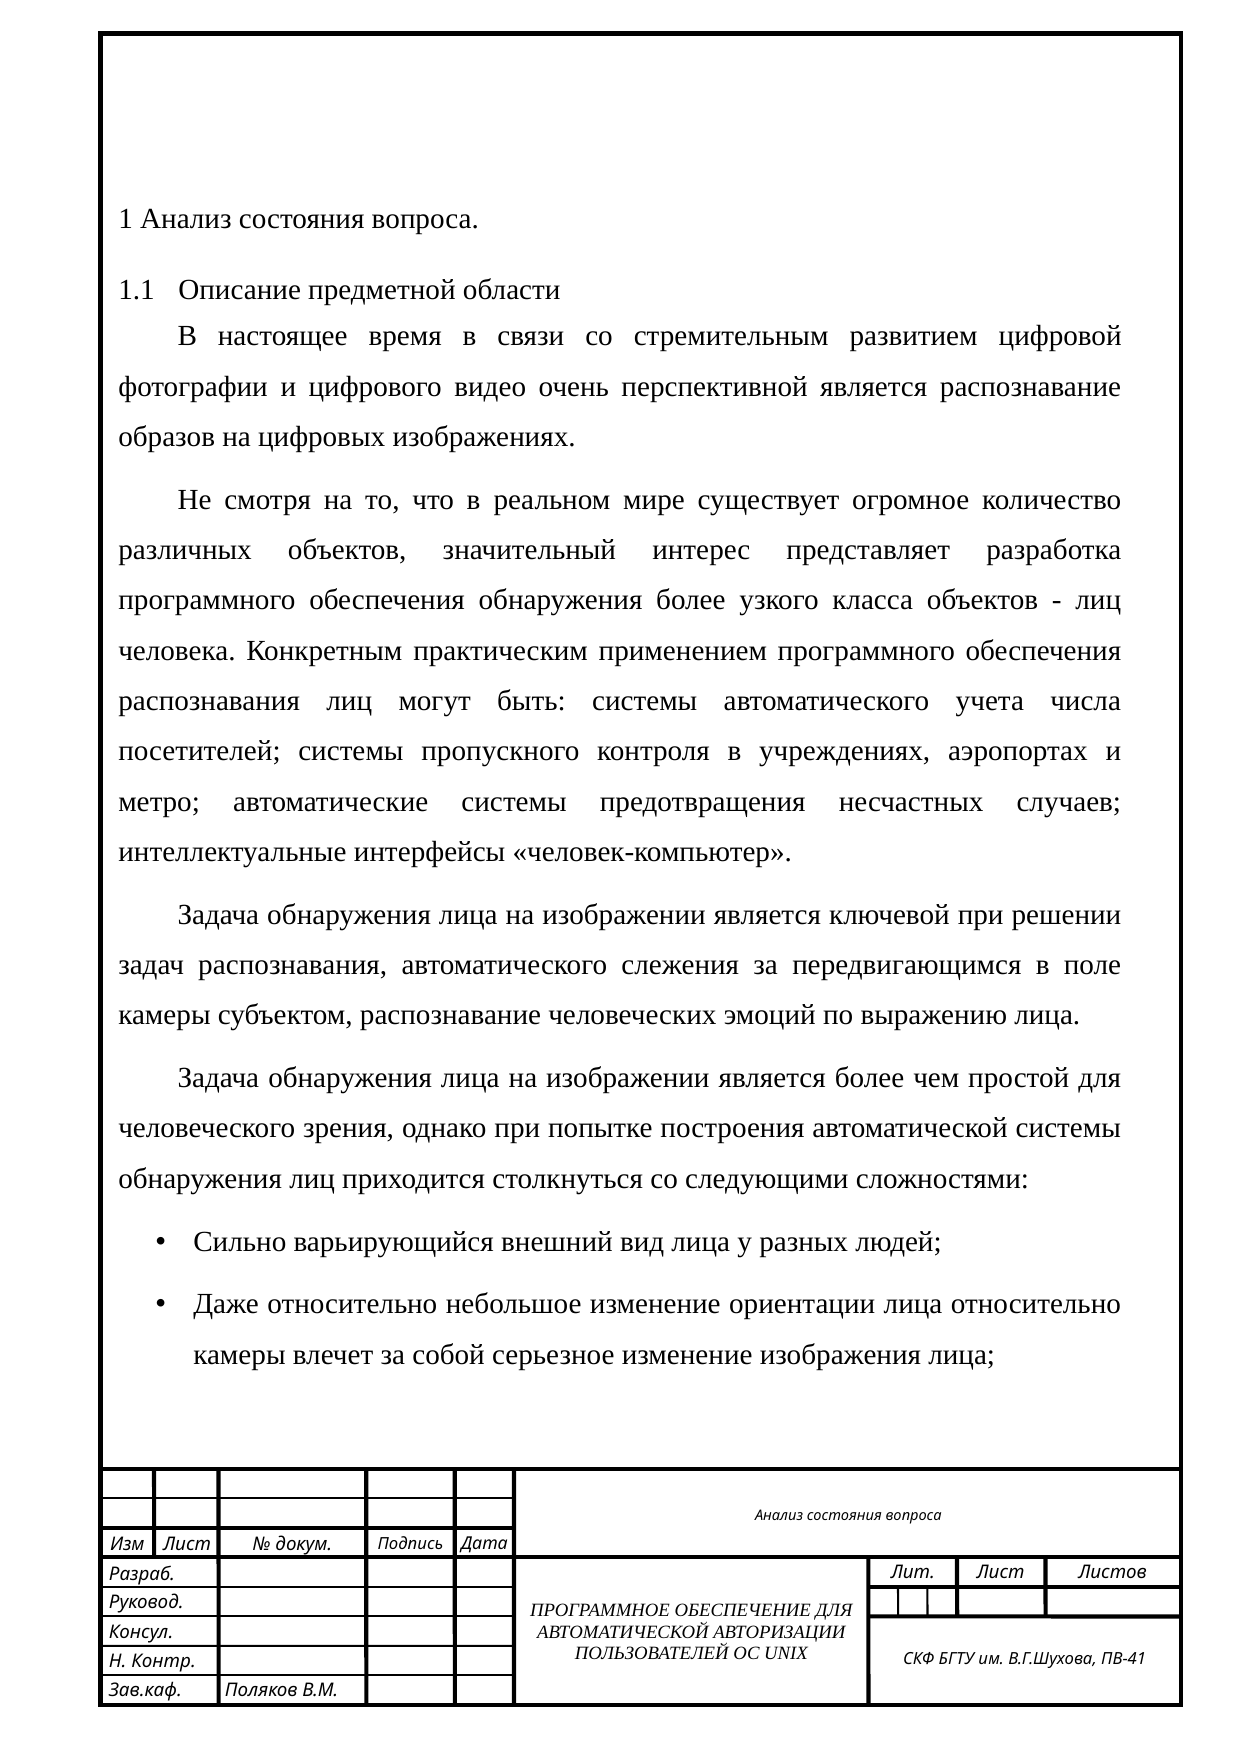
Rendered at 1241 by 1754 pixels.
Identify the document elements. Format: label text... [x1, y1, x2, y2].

list Даже относительно небольшое изменение ориентации лица относительно камеры влечет за собой серьезное изменение изображения лица; [156, 1287, 1122, 1371]
text В настоящее время в связи со стремительным развитием цифровой фотографии и цифрового видео очень перспективной является распознавание образов на цифровых изображениях. [118, 318, 1122, 453]
text Задача обнаружения лица на изображении является ключевой при решении задач распознавания, автоматического слежения за передвигающимся в поле камеры субъектом, распознавание человеческих эмоций по выражению лица. [118, 897, 1122, 1031]
text Не смотря на то, что в реальном мире существует огромное количество различных объектов, значительный интерес представляет разработка программного обеспечения обнаружения более узкого класса объектов - лиц человека. Конкретным практическим применением программного обеспечения распознавания лиц могут быть: системы автоматического учета числа посетителей; системы пропускного контроля в учреждениях, аэропортах и метро; автоматические системы предотвращения несчастных случаев; интеллектуальные интерфейсы «человек-компьютер». [118, 482, 1122, 868]
list Сильно варьирующийся внешний вид лица у разных людей; [156, 1224, 1122, 1257]
text Задача обнаружения лица на изображении является более чем простой для человеческого зрения, однако при попытке построения автоматической системы обнаружения лиц приходится столкнуться со следующими сложностями: [118, 1060, 1122, 1194]
title 1 Анализ состояния вопроса. [118, 201, 1122, 235]
subtitle Описание предметной области [118, 272, 1122, 306]
